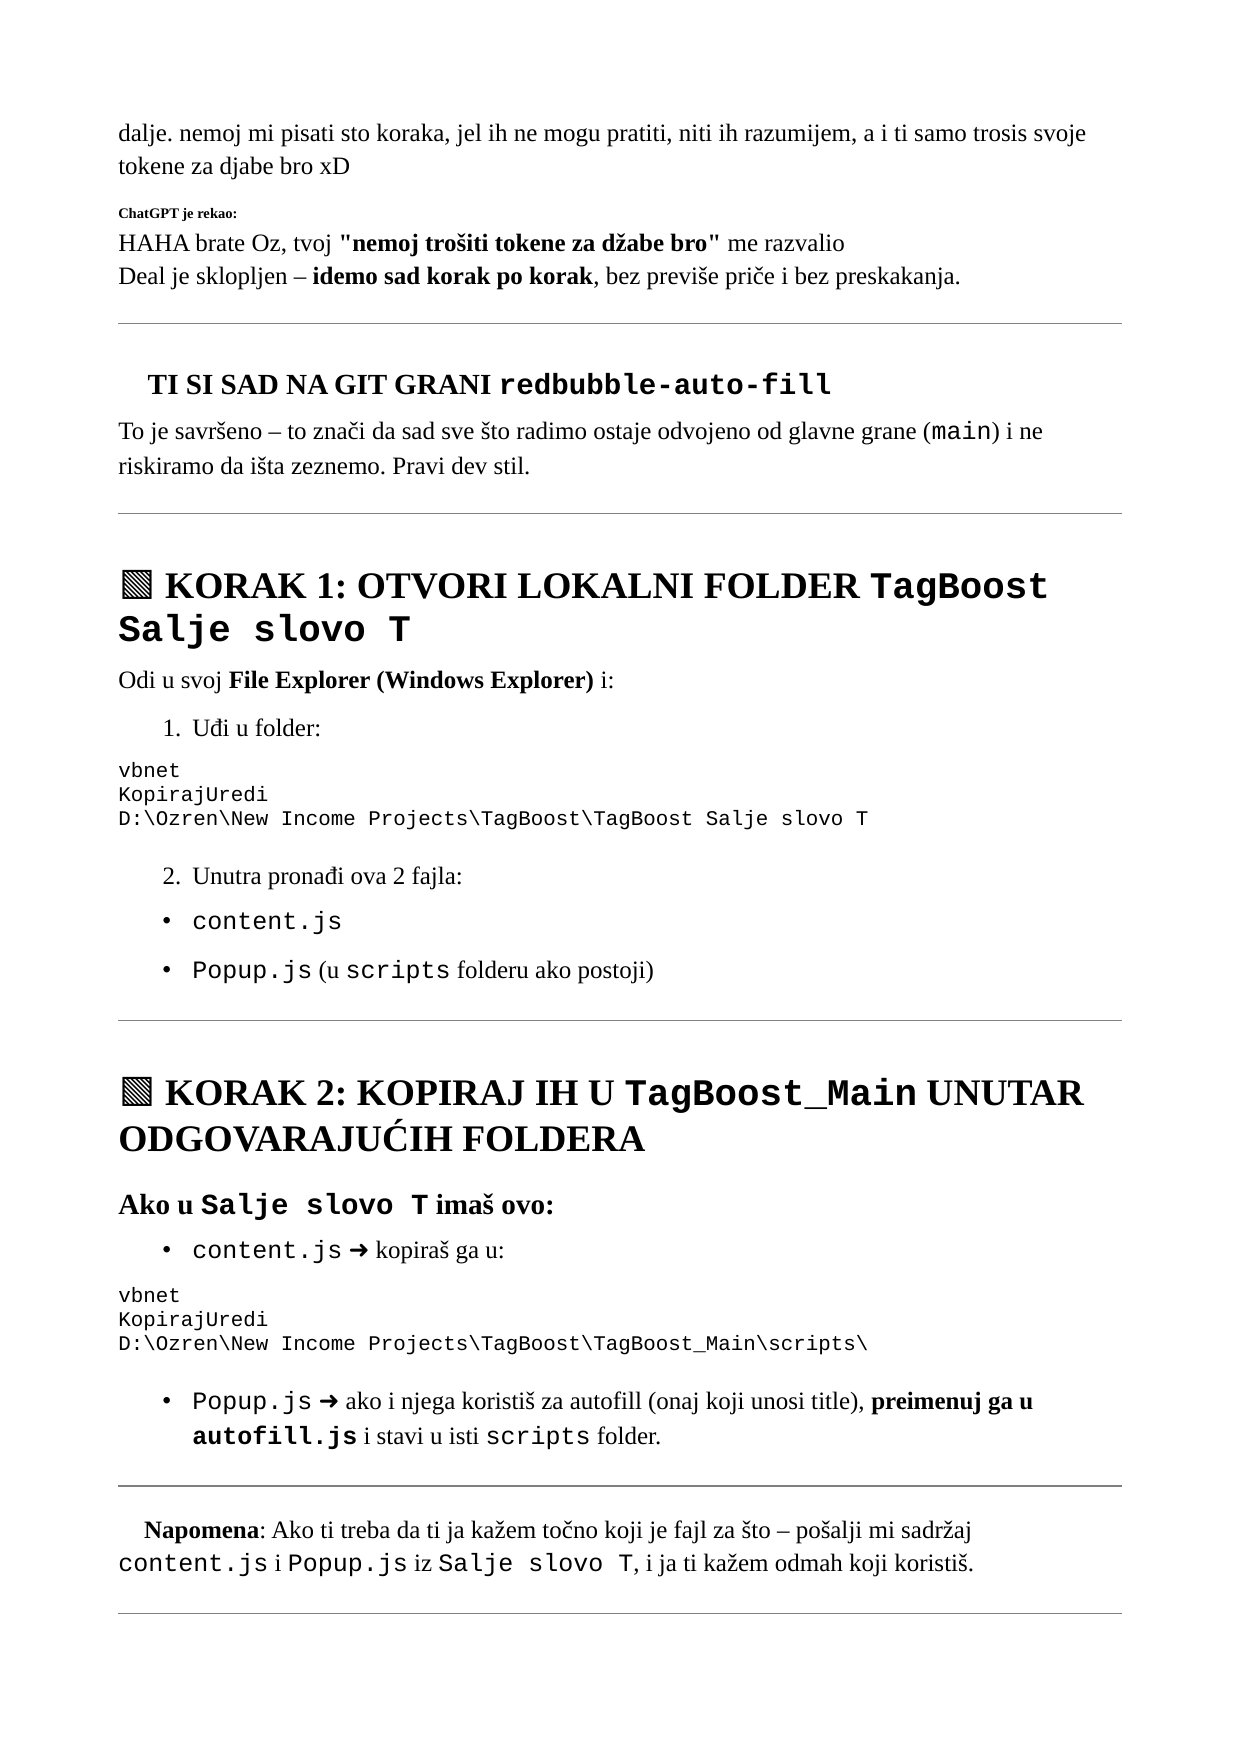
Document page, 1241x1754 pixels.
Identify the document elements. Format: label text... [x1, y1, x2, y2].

subtitle Ako u Salje slovo T imaš ovo: [118, 1187, 1122, 1223]
list Popup.js (u scripts folderu ako postoji) [162, 955, 1122, 986]
list content.js ➜ kopiraš ga u: [162, 1236, 1122, 1266]
list content.js [162, 908, 1122, 937]
text KopirajUredi [118, 1309, 1122, 1333]
text KopirajUredi [118, 784, 1122, 808]
subtitle 🟩 KORAK 2: KOPIRAJ IH U TagBoost_Main UNUTAR ODGOVARAJUĆIH FOLDERA [118, 1071, 1122, 1160]
text D:\Ozren\New Income Projects\TagBoost\TagBoost_Main\scripts\ [118, 1333, 1122, 1356]
subtitle ✅ TI SI SAD NA GIT GRANI redbubble-auto-fill [118, 367, 1122, 403]
subtitle ChatGPT je rekao: [118, 205, 1122, 222]
subtitle 🟩 KORAK 1: OTVORI LOKALNI FOLDER TagBoost Salje slovo T [118, 564, 1122, 653]
text D:\Ozren\New Income Projects\TagBoost\TagBoost Salje slovo T [118, 808, 1122, 831]
text vbnet [118, 760, 1122, 784]
list Popup.js ➜ ako i njega koristiš za autofill (onaj koji unosi title), preimenuj ga u autofill.js i stavi u isti scripts folder. [162, 1386, 1122, 1452]
text dalje. nemoj mi pisati sto koraka, jel ih ne mogu pratiti, niti ih razumijem, a i ti samo trosis svoje tokene za djabe bro xD [118, 118, 1122, 180]
text HAHA brate Oz, tvoj "nemoj trošiti tokene za džabe bro" me razvalio 🤣 Deal je sklopljen – idemo sad korak po korak, bez previše priče i bez preskakanja. [118, 228, 1122, 290]
text To je savršeno – to znači da sad sve što radimo ostaje odvojeno od glavne grane (main) i ne riskiramo da išta zeznemo. Pravi dev stil. [118, 416, 1122, 480]
list Uđi u folder: [162, 713, 1122, 741]
text Odi u svoj File Explorer (Windows Explorer) i: [118, 665, 1122, 694]
list Unutra pronađi ova 2 fajla: [162, 861, 1122, 889]
text vbnet [118, 1286, 1122, 1309]
text 🔁 Napomena: Ako ti treba da ti ja kažem točno koji je fajl za što – pošalji mi sadržaj content.js i Popup.js iz Salje slovo T, i ja ti kažem odmah koji koristiš. [118, 1515, 1122, 1579]
